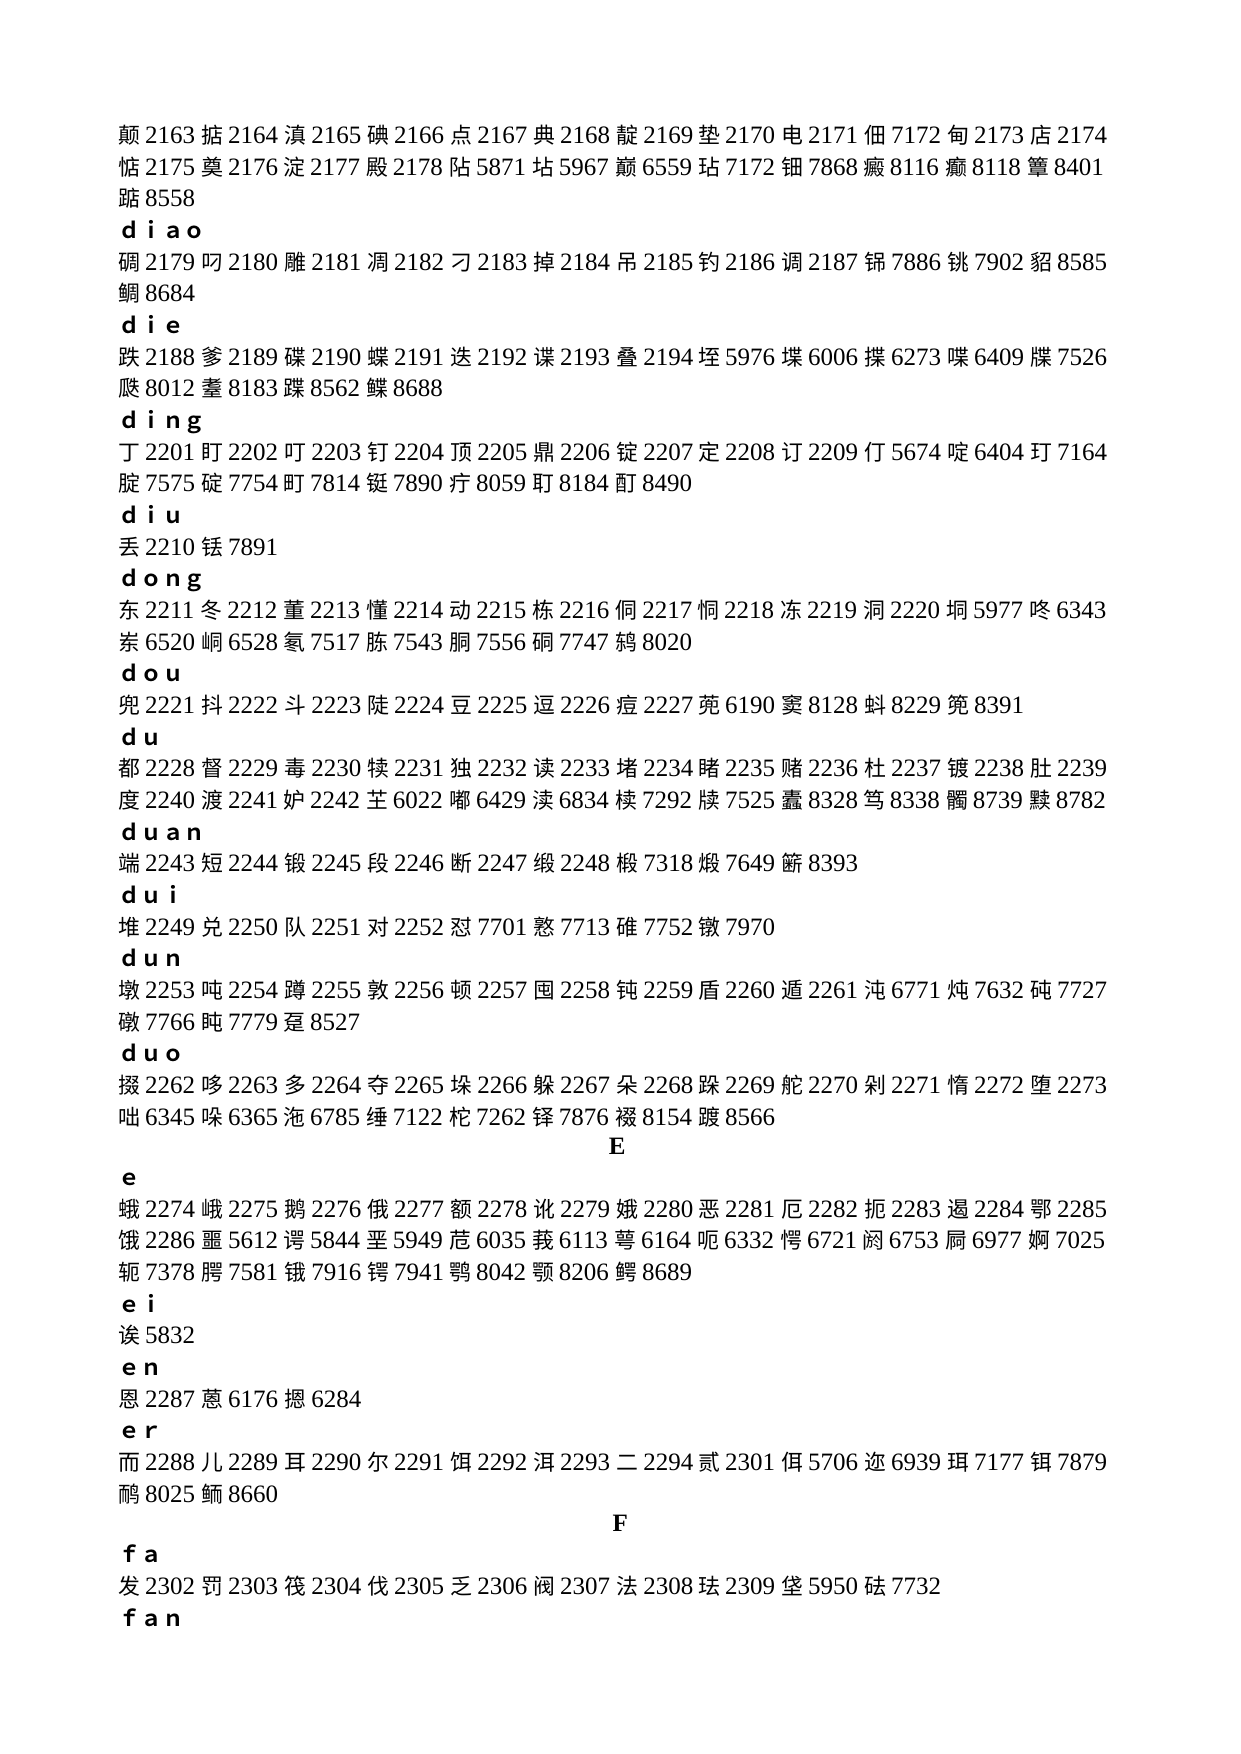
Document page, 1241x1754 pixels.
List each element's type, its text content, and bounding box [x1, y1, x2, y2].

text 诶 5832 [118, 1318, 1122, 1350]
text 端 2243 短 2244 锻 2245 段 2246 断 2247 缎 2248 椴 7318煅 7649 簖 8393 [118, 846, 1122, 878]
text 堆 2249 兑 2250 队 2251 对 2252 怼 7701 憝 7713 碓 7752镦 7970 [118, 910, 1122, 941]
text ｄｉｅ [118, 308, 1122, 340]
text 跌 2188 爹 2189 碟 2190 蝶 2191 迭 2192 谍 2193 叠 2194垤 5976 堞 6006 揲 6273 喋 6409 牒 7526 瓞 8012 耋 8183蹀 8562 鲽 8688 [118, 340, 1122, 403]
text ｅ [118, 1160, 1122, 1192]
text E [118, 1131, 1122, 1160]
text ｄｕａｎ [118, 815, 1122, 846]
text 丁 2201 盯 2202 叮 2203 钉 2204 顶 2205 鼎 2206 锭 2207定 2208 订 2209 仃 5674 啶 6404 玎 7164 腚 7575 碇 7754町 7814 铤 7890 疔 8059 耵 8184 酊 8490 [118, 435, 1122, 498]
text ｄｏｎｇ [118, 561, 1122, 593]
text ｄｕｎ [118, 941, 1122, 973]
text 蛾 2274 峨 2275 鹅 2276 俄 2277 额 2278 讹 2279 娥 2280恶 2281 厄 2282 扼 2283 遏 2284 鄂 2285 饿 2286 噩 5612谔 5844 垩 5949 苊 6035 莪 6113 萼 6164 呃 6332 愕 6721阏 6753 屙 6977 婀 7025 轭 7378 腭 7581 锇 7916 锷 7941鹗 8042 颚 8206 鳄 8689 [118, 1192, 1122, 1287]
text ｄｕｏ [118, 1036, 1122, 1068]
text ｆａ [118, 1537, 1122, 1569]
text 碉 2179 叼 2180 雕 2181 凋 2182 刁 2183 掉 2184 吊 2185钓 2186 调 2187 铞 7886 铫 7902 貂 8585 鲷 8684 [118, 245, 1122, 308]
text 恩 2287 蒽 6176 摁 6284 [118, 1382, 1122, 1413]
text F [118, 1508, 1122, 1537]
text ｅｒ [118, 1413, 1122, 1445]
text ｄｕ [118, 720, 1122, 751]
text 墩 2253 吨 2254 蹲 2255 敦 2256 顿 2257 囤 2258 钝 2259盾 2260 遁 2261 沌 6771 炖 7632 砘 7727 礅 7766 盹 7779趸 8527 [118, 973, 1122, 1036]
text 东 2211 冬 2212 董 2213 懂 2214 动 2215 栋 2216 侗 2217恫 2218 冻 2219 洞 2220 垌 5977 咚 6343 岽 6520 峒 6528氡 7517 胨 7543 胴 7556 硐 7747 鸫 8020 [118, 593, 1122, 656]
text ｄｉａｏ [118, 213, 1122, 245]
text ｆａｎ [118, 1601, 1122, 1632]
text 发 2302 罚 2303 筏 2304 伐 2305 乏 2306 阀 2307 法 2308珐 2309 垡 5950 砝 7732 [118, 1569, 1122, 1601]
text ｄｕｉ [118, 878, 1122, 910]
text 都 2228 督 2229 毒 2230 犊 2231 独 2232 读 2233 堵 2234睹 2235 赌 2236 杜 2237 镀 2238 肚 2239 度 2240 渡 2241妒 2242 芏 6022 嘟 6429 渎 6834 椟 7292 牍 7525 蠹 8328笃 8338 髑 8739 黩 8782 [118, 751, 1122, 815]
text 掇 2262 哆 2263 多 2264 夺 2265 垛 2266 躲 2267 朵 2268跺 2269 舵 2270 剁 2271 惰 2272 堕 2273 咄 6345 哚 6365沲 6785 缍 7122 柁 7262 铎 7876 裰 8154 踱 8566 [118, 1068, 1122, 1131]
text ｅｉ [118, 1287, 1122, 1318]
text ｄｏｕ [118, 656, 1122, 688]
text ｄｉｎｇ [118, 403, 1122, 435]
text 颠 2163 掂 2164 滇 2165 碘 2166 点 2167 典 2168 靛 2169垫 2170 电 2171 佃 7172 甸 2173 店 2174 惦 2175 奠 2176淀 2177 殿 2178 阽 5871 坫 5967 巅 6559 玷 7172 钿 7868癜 8116 癫 8118 簟 8401 踮 8558 [118, 118, 1122, 213]
text 兜 2221 抖 2222 斗 2223 陡 2224 豆 2225 逗 2226 痘 2227蔸 6190 窦 8128 蚪 8229 篼 8391 [118, 688, 1122, 720]
text 而 2288 儿 2289 耳 2290 尔 2291 饵 2292 洱 2293 二 2294贰 2301 佴 5706 迩 6939 珥 7177 铒 7879 鸸 8025 鲕 8660 [118, 1445, 1122, 1508]
text ｅｎ [118, 1350, 1122, 1382]
text 丢 2210 铥 7891 [118, 530, 1122, 561]
text ｄｉｕ [118, 498, 1122, 530]
